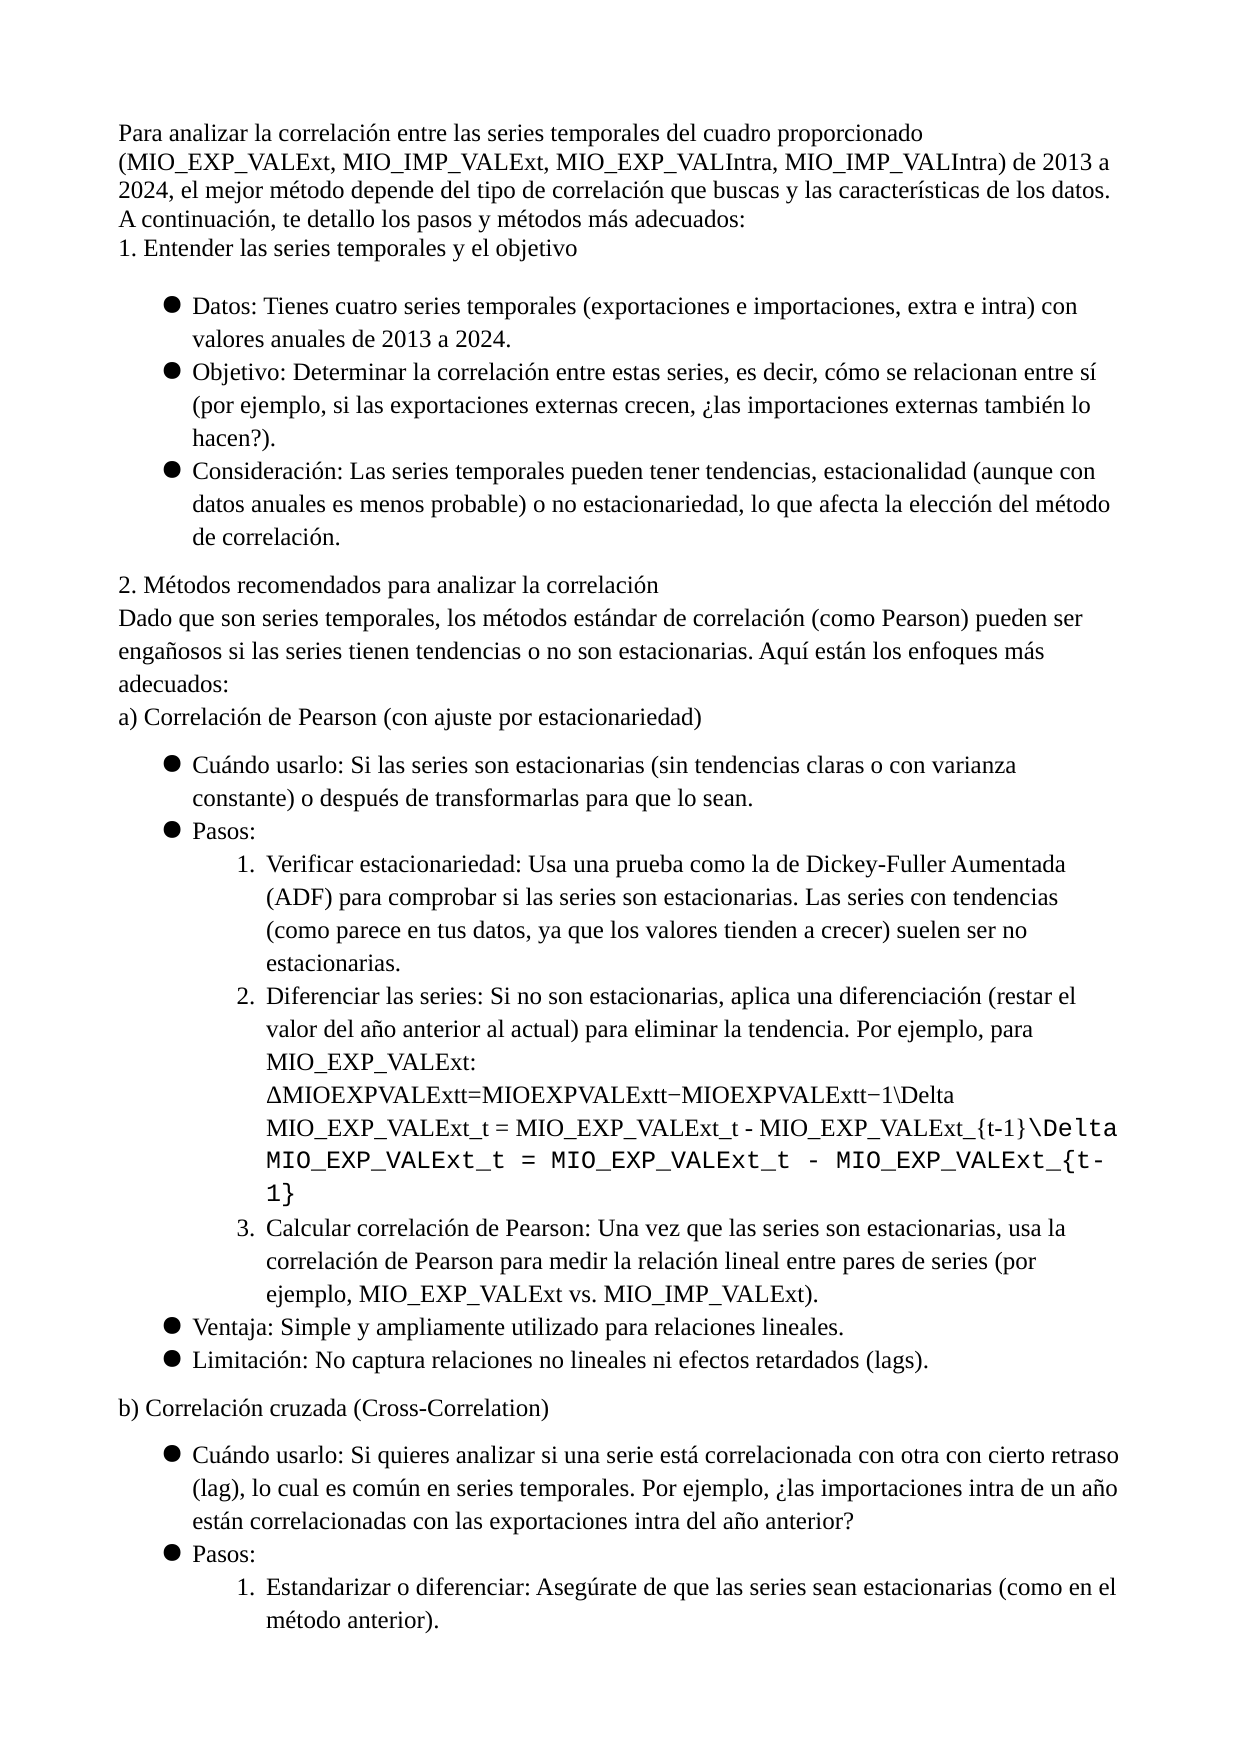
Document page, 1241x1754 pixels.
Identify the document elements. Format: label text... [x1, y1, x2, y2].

text b) Correlación cruzada (Cross-Correlation) [118, 1393, 1122, 1421]
list Consideración: Las series temporales pueden tener tendencias, estacionalidad (aunque con datos anuales es menos probable) o no estacionariedad, lo que afecta la elección del método de correlación. [162, 456, 1122, 551]
list Verificar estacionariedad: Usa una prueba como la de Dickey-Fuller Aumentada (ADF) para comprobar si las series son estacionarias. Las series con tendencias (como parece en tus datos, ya que los valores tienden a crecer) suelen ser no estacionarias. [236, 849, 1122, 977]
list Pasos: [162, 816, 1122, 844]
list Objetivo: Determinar la correlación entre estas series, es decir, cómo se relacionan entre sí (por ejemplo, si las exportaciones externas crecen, ¿las importaciones externas también lo hacen?). [162, 357, 1122, 452]
text Dado que son series temporales, los métodos estándar de correlación (como Pearson) pueden ser engañosos si las series tienen tendencias o no son estacionarias. Aquí están los enfoques más adecuados: [118, 603, 1122, 698]
list Limitación: No captura relaciones no lineales ni efectos retardados (lags). [162, 1345, 1122, 1374]
text 2. Métodos recomendados para analizar la correlación [118, 570, 1122, 599]
list Cuándo usarlo: Si quieres analizar si una serie está correlacionada con otra con cierto retraso (lag), lo cual es común en series temporales. Por ejemplo, ¿las importaciones intra de un año están correlacionadas con las exportaciones intra del año anterior? [162, 1440, 1122, 1535]
list Diferenciar las series: Si no son estacionarias, aplica una diferenciación (restar el valor del año anterior al actual) para eliminar la tendencia. Por ejemplo, para MIO_EXP_VALExt: [236, 981, 1122, 1076]
text 1. Entender las series temporales y el objetivo [118, 233, 1122, 262]
list Calcular correlación de Pearson: Una vez que las series son estacionarias, usa la correlación de Pearson para medir la relación lineal entre pares de series (por ejemplo, MIO_EXP_VALExt vs. MIO_IMP_VALExt). [236, 1213, 1122, 1308]
text Para analizar la correlación entre las series temporales del cuadro proporcionado (MIO_EXP_VALExt, MIO_IMP_VALExt, MIO_EXP_VALIntra, MIO_IMP_VALIntra) de 2013 a 2024, el mejor método depende del tipo de correlación que buscas y las características de los datos. A continuación, te detallo los pasos y métodos más adecuados: [118, 118, 1122, 233]
list Datos: Tienes cuatro series temporales (exportaciones e importaciones, extra e intra) con valores anuales de 2013 a 2024. [162, 291, 1122, 353]
list Cuándo usarlo: Si las series son estacionarias (sin tendencias claras o con varianza constante) o después de transformarlas para que lo sean. [162, 750, 1122, 812]
list Ventaja: Simple y ampliamente utilizado para relaciones lineales. [162, 1312, 1122, 1341]
list Estandarizar o diferenciar: Asegúrate de que las series sean estacionarias (como en el método anterior). [236, 1572, 1122, 1634]
list Pasos: [162, 1539, 1122, 1568]
text a) Correlación de Pearson (con ajuste por estacionariedad) [118, 702, 1122, 731]
list ΔMIOEXPVALExtt=MIOEXPVALExtt−MIOEXPVALExtt−1\Delta MIO_EXP_VALExt_t = MIO_EXP_VALExt_t - MIO_EXP_VALExt_{t-1}\Delta MIO_EXP_VALExt_t = MIO_EXP_VALExt_t - MIO_EXP_VALExt_{t-1} [236, 1080, 1122, 1209]
